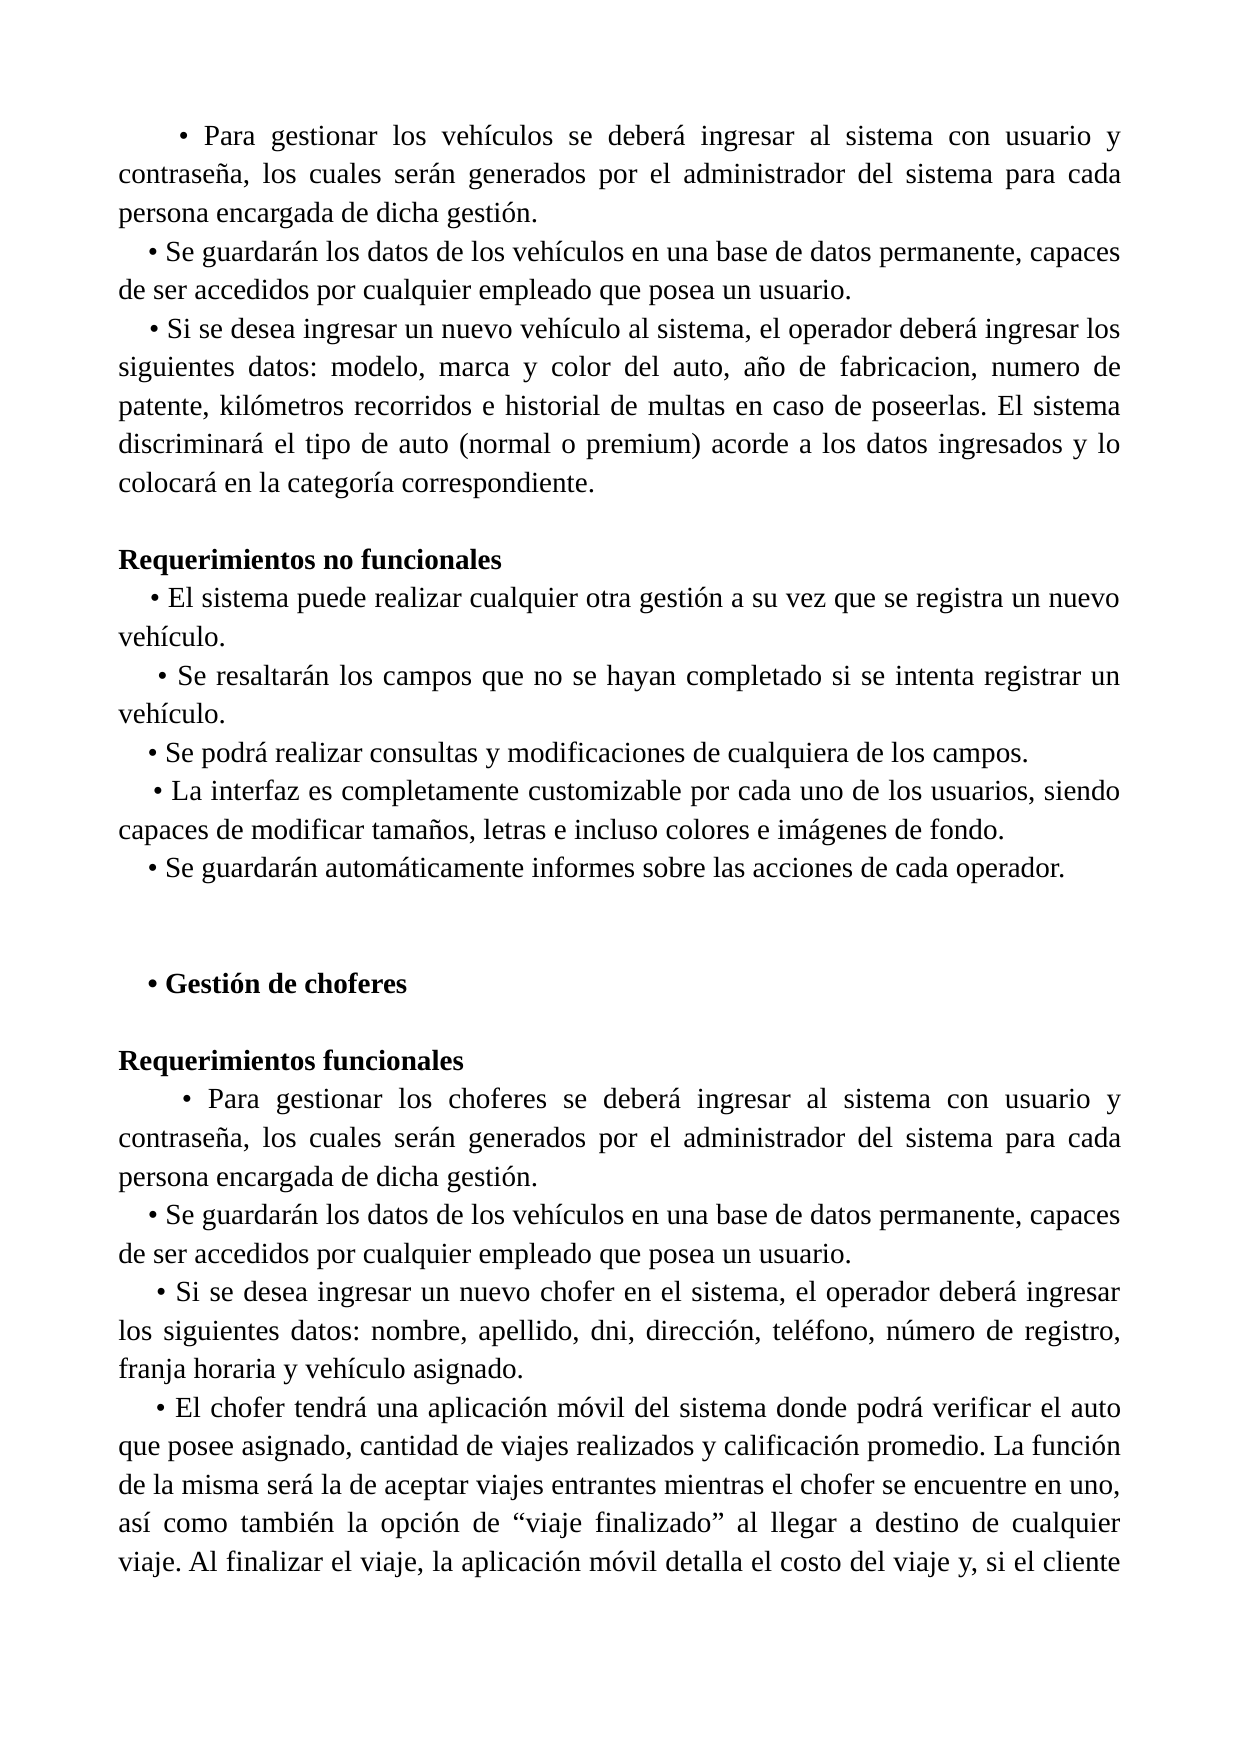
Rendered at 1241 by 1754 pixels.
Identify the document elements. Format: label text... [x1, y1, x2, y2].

text • Se guardarán los datos de los vehículos en una base de datos permanente, capaces de ser accedidos por cualquier empleado que posea un usuario. [118, 1197, 1122, 1269]
text • Se guardarán los datos de los vehículos en una base de datos permanente, capaces de ser accedidos por cualquier empleado que posea un usuario. [118, 234, 1122, 306]
text • Para gestionar los vehículos se deberá ingresar al sistema con usuario y contraseña, los cuales serán generados por el administrador del sistema para cada persona encargada de dicha gestión. [118, 118, 1122, 229]
text • Si se desea ingresar un nuevo vehículo al sistema, el operador deberá ingresar los siguientes datos: modelo, marca y color del auto, año de fabricacion, numero de patente, kilómetros recorridos e historial de multas en caso de poseerlas. El sistema discriminará el tipo de auto (normal o premium) acorde a los datos ingresados y lo colocará en la categoría correspondiente. [118, 311, 1122, 498]
text • Se podrá realizar consultas y modificaciones de cualquiera de los campos. [118, 735, 1122, 768]
text • Para gestionar los choferes se deberá ingresar al sistema con usuario y contraseña, los cuales serán generados por el administrador del sistema para cada persona encargada de dicha gestión. [118, 1082, 1122, 1192]
text Requerimientos no funcionales [118, 542, 1122, 576]
text • El sistema puede realizar cualquier otra gestión a su vez que se registra un nuevo vehículo. [118, 581, 1122, 653]
text Requerimientos funcionales [118, 1043, 1122, 1077]
text • Gestión de choferes [118, 966, 1122, 999]
text • Si se desea ingresar un nuevo chofer en el sistema, el operador deberá ingresar los siguientes datos: nombre, apellido, dni, dirección, teléfono, número de registro, franja horaria y vehículo asignado. [118, 1274, 1122, 1385]
text • El chofer tendrá una aplicación móvil del sistema donde podrá verificar el auto que posee asignado, cantidad de viajes realizados y calificación promedio. La función de la misma será la de aceptar viajes entrantes mientras el chofer se encuentre en uno, así como también la opción de “viaje finalizado” al llegar a destino de cualquier viaje. Al finalizar el viaje, la aplicación móvil detalla el costo del viaje y, si el cliente [118, 1390, 1122, 1578]
text • Se guardarán automáticamente informes sobre las acciones de cada operador. [118, 850, 1122, 884]
text • Se resaltarán los campos que no se hayan completado si se intenta registrar un vehículo. [118, 658, 1122, 730]
text • La interfaz es completamente customizable por cada uno de los usuarios, siendo capaces de modificar tamaños, letras e incluso colores e imágenes de fondo. [118, 773, 1122, 845]
